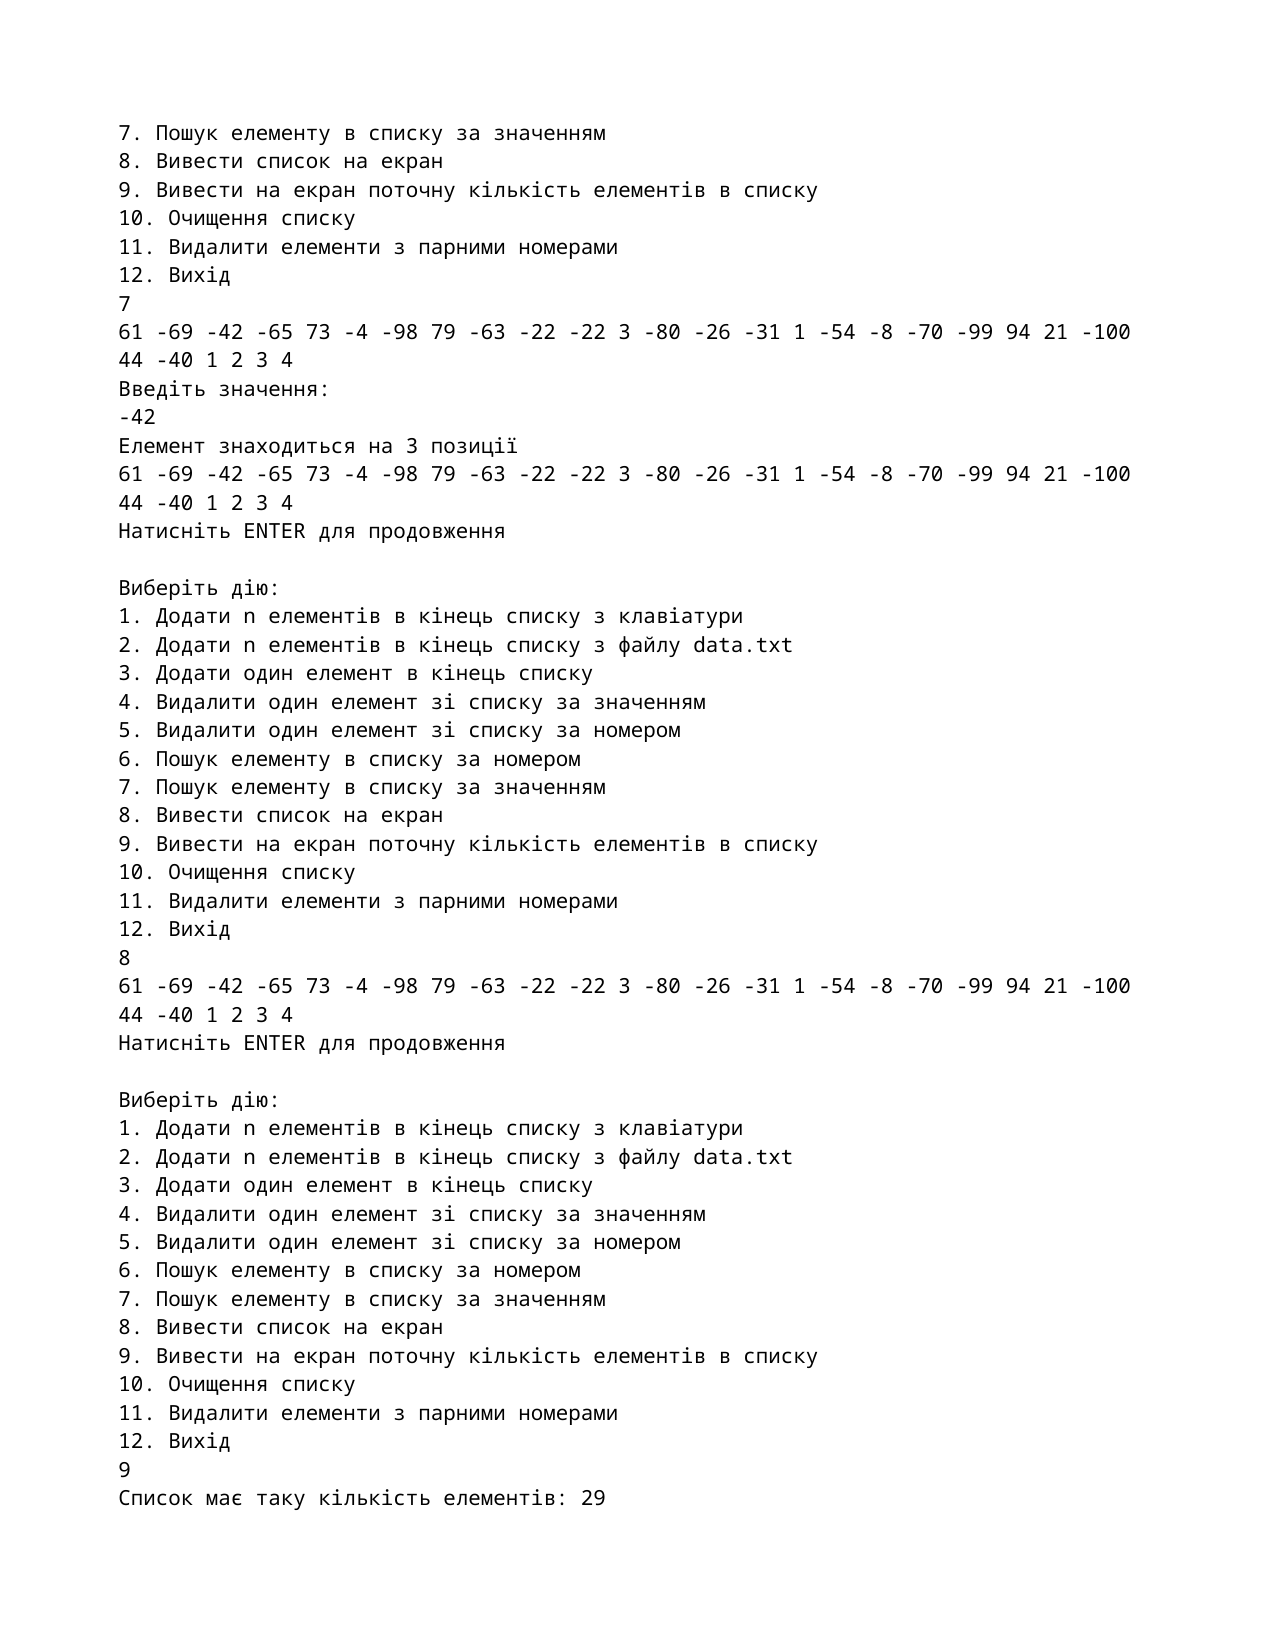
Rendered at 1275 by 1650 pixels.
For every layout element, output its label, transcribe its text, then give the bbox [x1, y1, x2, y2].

text Вибeріть дію: [118, 1085, 1157, 1113]
text 12. Вихід [118, 260, 1157, 289]
text 61 -69 -42 -65 73 -4 -98 79 -63 -22 -22 3 -80 -26 -31 1 -54 -8 -70 -99 94 21 -100 44 -40 1 2 3 4 [118, 317, 1157, 374]
text 10. Очищення списку [118, 857, 1157, 886]
text 61 -69 -42 -65 73 -4 -98 79 -63 -22 -22 3 -80 -26 -31 1 -54 -8 -70 -99 94 21 -100 44 -40 1 2 3 4 [118, 971, 1157, 1028]
text 3. Додати один елемент в кінець списку [118, 658, 1157, 687]
text 4. Видалити один елемент зі списку за значенням [118, 1199, 1157, 1227]
text 12. Вихід [118, 1426, 1157, 1455]
text 10. Очищення списку [118, 203, 1157, 232]
text 5. Видалити один елемент зі списку за номером [118, 715, 1157, 744]
text 9 [118, 1455, 1157, 1483]
text Натисніть ENTER для продовження [118, 516, 1157, 545]
text 5. Видалити один елемент зі списку за номером [118, 1227, 1157, 1256]
text -42 [118, 402, 1157, 431]
text Натисніть ENTER для продовження [118, 1028, 1157, 1057]
text Елемент знаходиться на 3 позиції [118, 431, 1157, 459]
text 7. Пошук елементу в списку за значенням [118, 1284, 1157, 1312]
text 8. Вивести список на екран [118, 1312, 1157, 1341]
text 61 -69 -42 -65 73 -4 -98 79 -63 -22 -22 3 -80 -26 -31 1 -54 -8 -70 -99 94 21 -100 44 -40 1 2 3 4 [118, 459, 1157, 516]
text Вибeріть дію: [118, 573, 1157, 602]
text 7 [118, 289, 1157, 317]
text Список має таку кількість елементів: 29 [118, 1483, 1157, 1512]
text 7. Пошук елементу в списку за значенням [118, 772, 1157, 801]
text 9. Вивести на екран поточну кількість елементів в списку [118, 1341, 1157, 1369]
text 4. Видалити один елемент зі списку за значенням [118, 687, 1157, 715]
text 12. Вихід [118, 914, 1157, 943]
text 6. Пошук елементу в списку за номером [118, 1256, 1157, 1284]
text 11. Видалити елементи з парними номерами [118, 886, 1157, 914]
text 7. Пошук елементу в списку за значенням [118, 118, 1157, 147]
text 8. Вивести список на екран [118, 801, 1157, 829]
text 3. Додати один елемент в кінець списку [118, 1170, 1157, 1199]
text 1. Додати n елементів в кінець списку з клавіатури [118, 1113, 1157, 1142]
text 2. Додати n елементів в кінець списку з файлу data.txt [118, 1142, 1157, 1170]
text 6. Пошук елементу в списку за номером [118, 744, 1157, 772]
text 8 [118, 943, 1157, 971]
text 9. Вивести на екран поточну кількість елементів в списку [118, 175, 1157, 203]
text 11. Видалити елементи з парними номерами [118, 232, 1157, 260]
text 11. Видалити елементи з парними номерами [118, 1398, 1157, 1426]
text 10. Очищення списку [118, 1369, 1157, 1398]
text 1. Додати n елементів в кінець списку з клавіатури [118, 602, 1157, 630]
text Введіть значення: [118, 374, 1157, 402]
text 2. Додати n елементів в кінець списку з файлу data.txt [118, 630, 1157, 658]
text 8. Вивести список на екран [118, 147, 1157, 175]
text 9. Вивести на екран поточну кількість елементів в списку [118, 829, 1157, 857]
